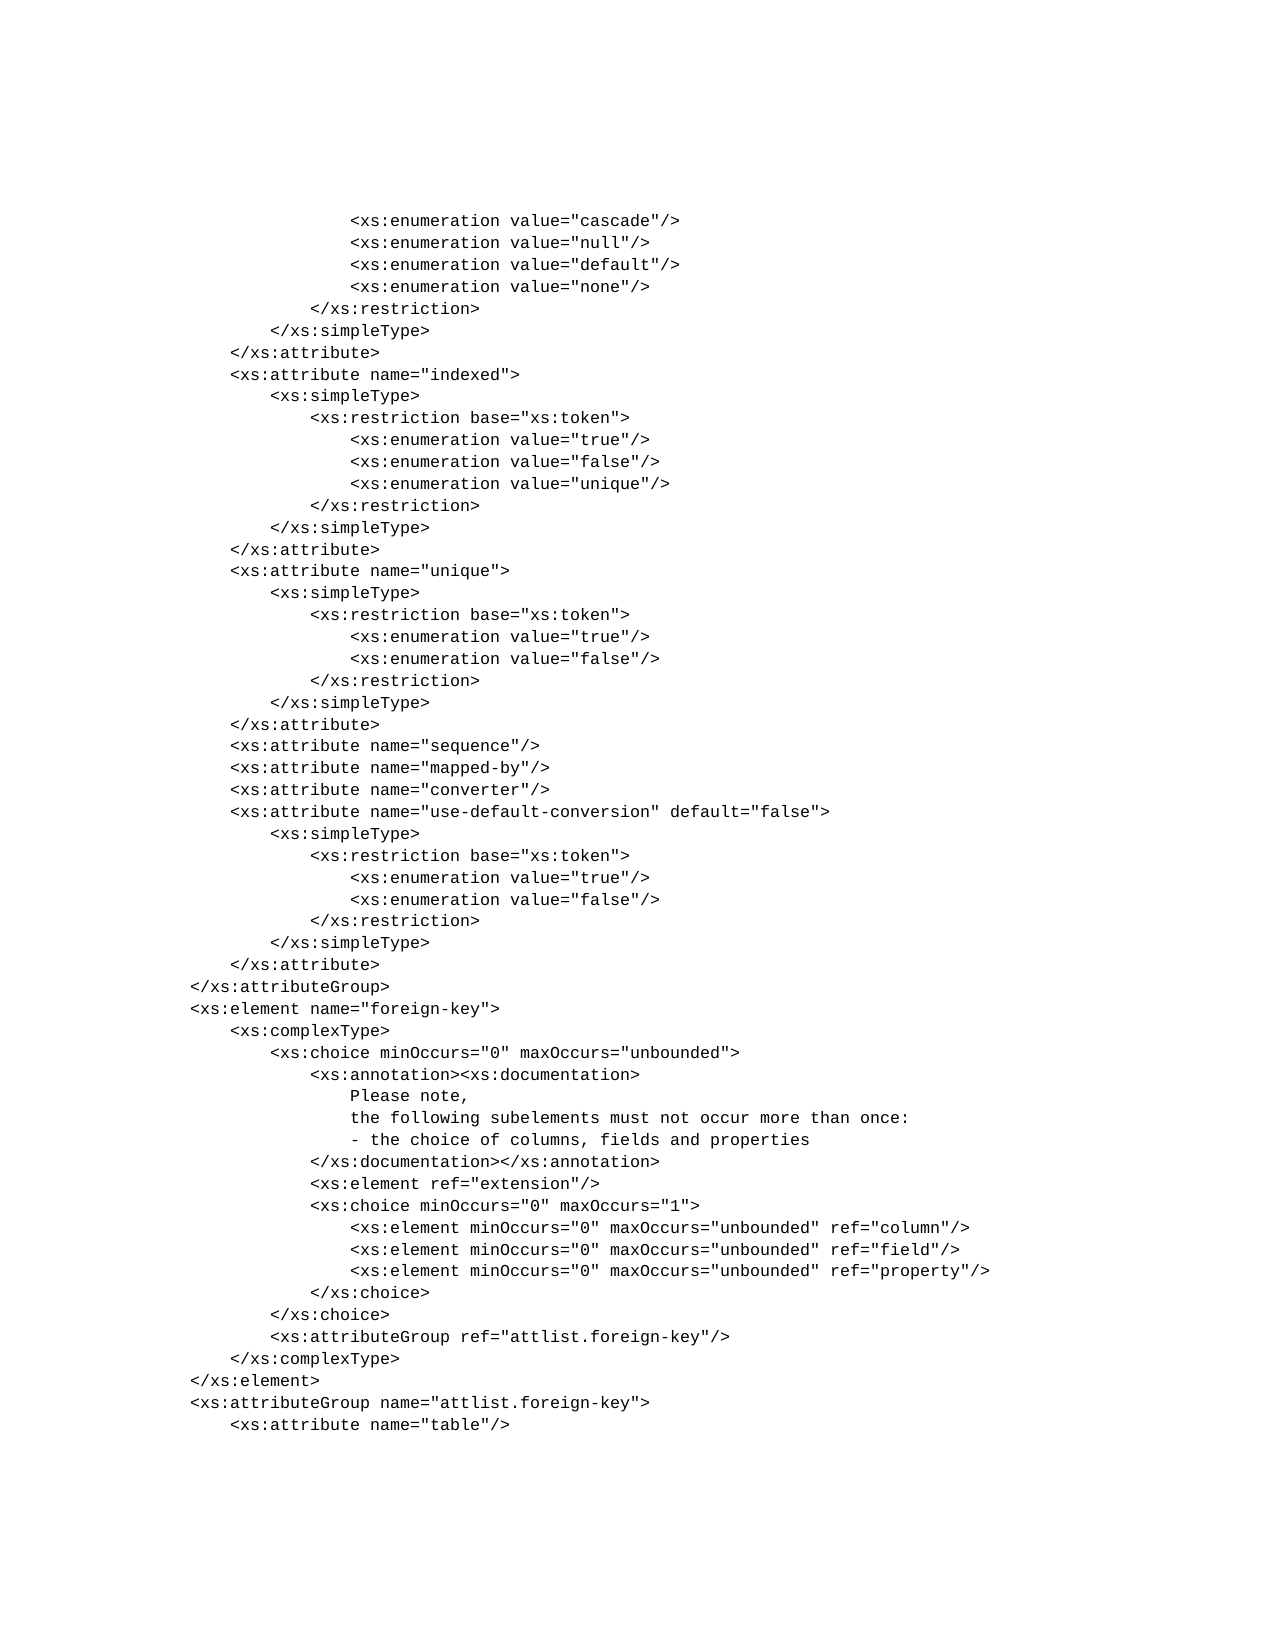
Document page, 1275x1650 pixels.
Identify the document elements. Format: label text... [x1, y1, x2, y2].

text <xs:attribute name="sequence"/> [150, 735, 1125, 757]
text <xs:enumeration value="true"/> [150, 429, 1125, 451]
text <xs:enumeration value="true"/> [150, 626, 1125, 647]
text <xs:choice minOccurs="0" maxOccurs="1"> [150, 1194, 1125, 1216]
text <xs:attribute name="table"/> [150, 1413, 1125, 1435]
text </xs:attribute> [150, 954, 1125, 976]
text <xs:enumeration value="default"/> [150, 254, 1125, 276]
text <xs:enumeration value="null"/> [150, 232, 1125, 254]
text <xs:enumeration value="true"/> [150, 866, 1125, 888]
text </xs:attribute> [150, 341, 1125, 363]
text <xs:enumeration value="unique"/> [150, 472, 1125, 494]
text </xs:restriction> [150, 910, 1125, 932]
text <xs:attribute name="mapped-by"/> [150, 757, 1125, 779]
text <xs:element minOccurs="0" maxOccurs="unbounded" ref="field"/> [150, 1238, 1125, 1260]
text </xs:complexType> [150, 1347, 1125, 1369]
text <xs:attribute name="unique"> [150, 560, 1125, 582]
text </xs:restriction> [150, 297, 1125, 319]
text <xs:element minOccurs="0" maxOccurs="unbounded" ref="column"/> [150, 1216, 1125, 1238]
text </xs:documentation></xs:annotation> [150, 1151, 1125, 1172]
text </xs:restriction> [150, 669, 1125, 691]
text <xs:simpleType> [150, 822, 1125, 844]
text <xs:attributeGroup ref="attlist.foreign-key"/> [150, 1326, 1125, 1347]
text <xs:attribute name="indexed"> [150, 363, 1125, 385]
text </xs:attribute> [150, 713, 1125, 735]
text <xs:restriction base="xs:token"> [150, 407, 1125, 429]
text </xs:simpleType> [150, 516, 1125, 538]
text <xs:element minOccurs="0" maxOccurs="unbounded" ref="property"/> [150, 1260, 1125, 1282]
text <xs:attribute name="converter"/> [150, 779, 1125, 801]
text <xs:simpleType> [150, 582, 1125, 604]
text <xs:enumeration value="false"/> [150, 647, 1125, 669]
text </xs:simpleType> [150, 691, 1125, 713]
text </xs:attribute> [150, 538, 1125, 560]
text </xs:choice> [150, 1282, 1125, 1304]
text <xs:complexType> [150, 1019, 1125, 1041]
text <xs:attribute name="use-default-conversion" default="false"> [150, 801, 1125, 822]
text <xs:annotation><xs:documentation> [150, 1063, 1125, 1085]
text <xs:restriction base="xs:token"> [150, 604, 1125, 626]
text </xs:simpleType> [150, 932, 1125, 954]
text <xs:restriction base="xs:token"> [150, 844, 1125, 866]
text Please note, [150, 1085, 1125, 1107]
text - the choice of columns, fields and properties [150, 1129, 1125, 1151]
text </xs:simpleType> [150, 319, 1125, 341]
text <xs:enumeration value="cascade"/> [150, 210, 1125, 232]
text <xs:enumeration value="false"/> [150, 451, 1125, 472]
text </xs:choice> [150, 1304, 1125, 1326]
text the following subelements must not occur more than once: [150, 1107, 1125, 1129]
text <xs:choice minOccurs="0" maxOccurs="unbounded"> [150, 1041, 1125, 1063]
text <xs:enumeration value="false"/> [150, 888, 1125, 910]
text </xs:restriction> [150, 494, 1125, 516]
text <xs:element ref="extension"/> [150, 1172, 1125, 1194]
text <xs:simpleType> [150, 385, 1125, 407]
text <xs:element name="foreign-key"> [150, 997, 1125, 1019]
text </xs:element> [150, 1369, 1125, 1391]
text <xs:enumeration value="none"/> [150, 276, 1125, 297]
text <xs:attributeGroup name="attlist.foreign-key"> [150, 1391, 1125, 1413]
text </xs:attributeGroup> [150, 976, 1125, 997]
